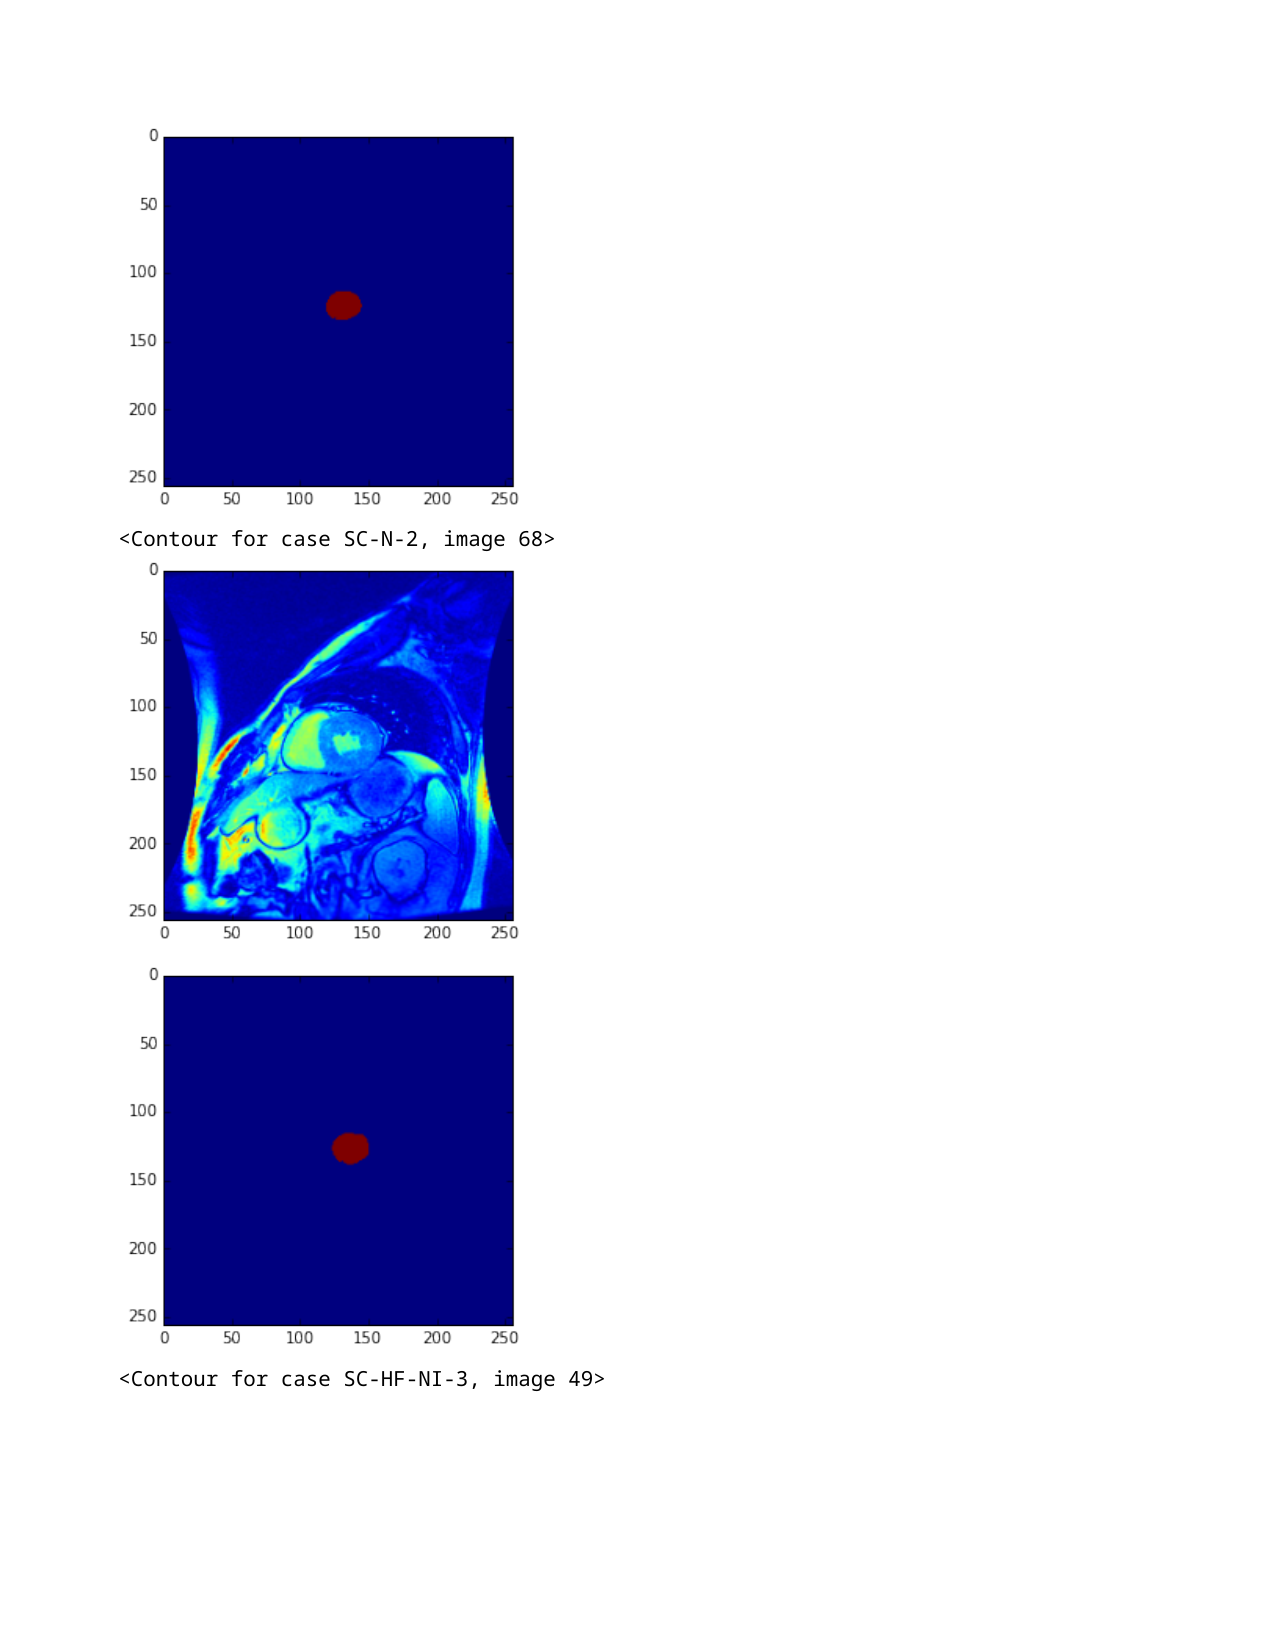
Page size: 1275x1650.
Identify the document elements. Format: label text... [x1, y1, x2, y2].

text <Contour for case SC-HF-NI-3, image 49> [118, 1364, 1157, 1392]
picture [118, 958, 529, 1358]
picture [118, 552, 529, 953]
picture [118, 118, 529, 519]
text <Contour for case SC-N-2, image 68> [118, 524, 1157, 552]
